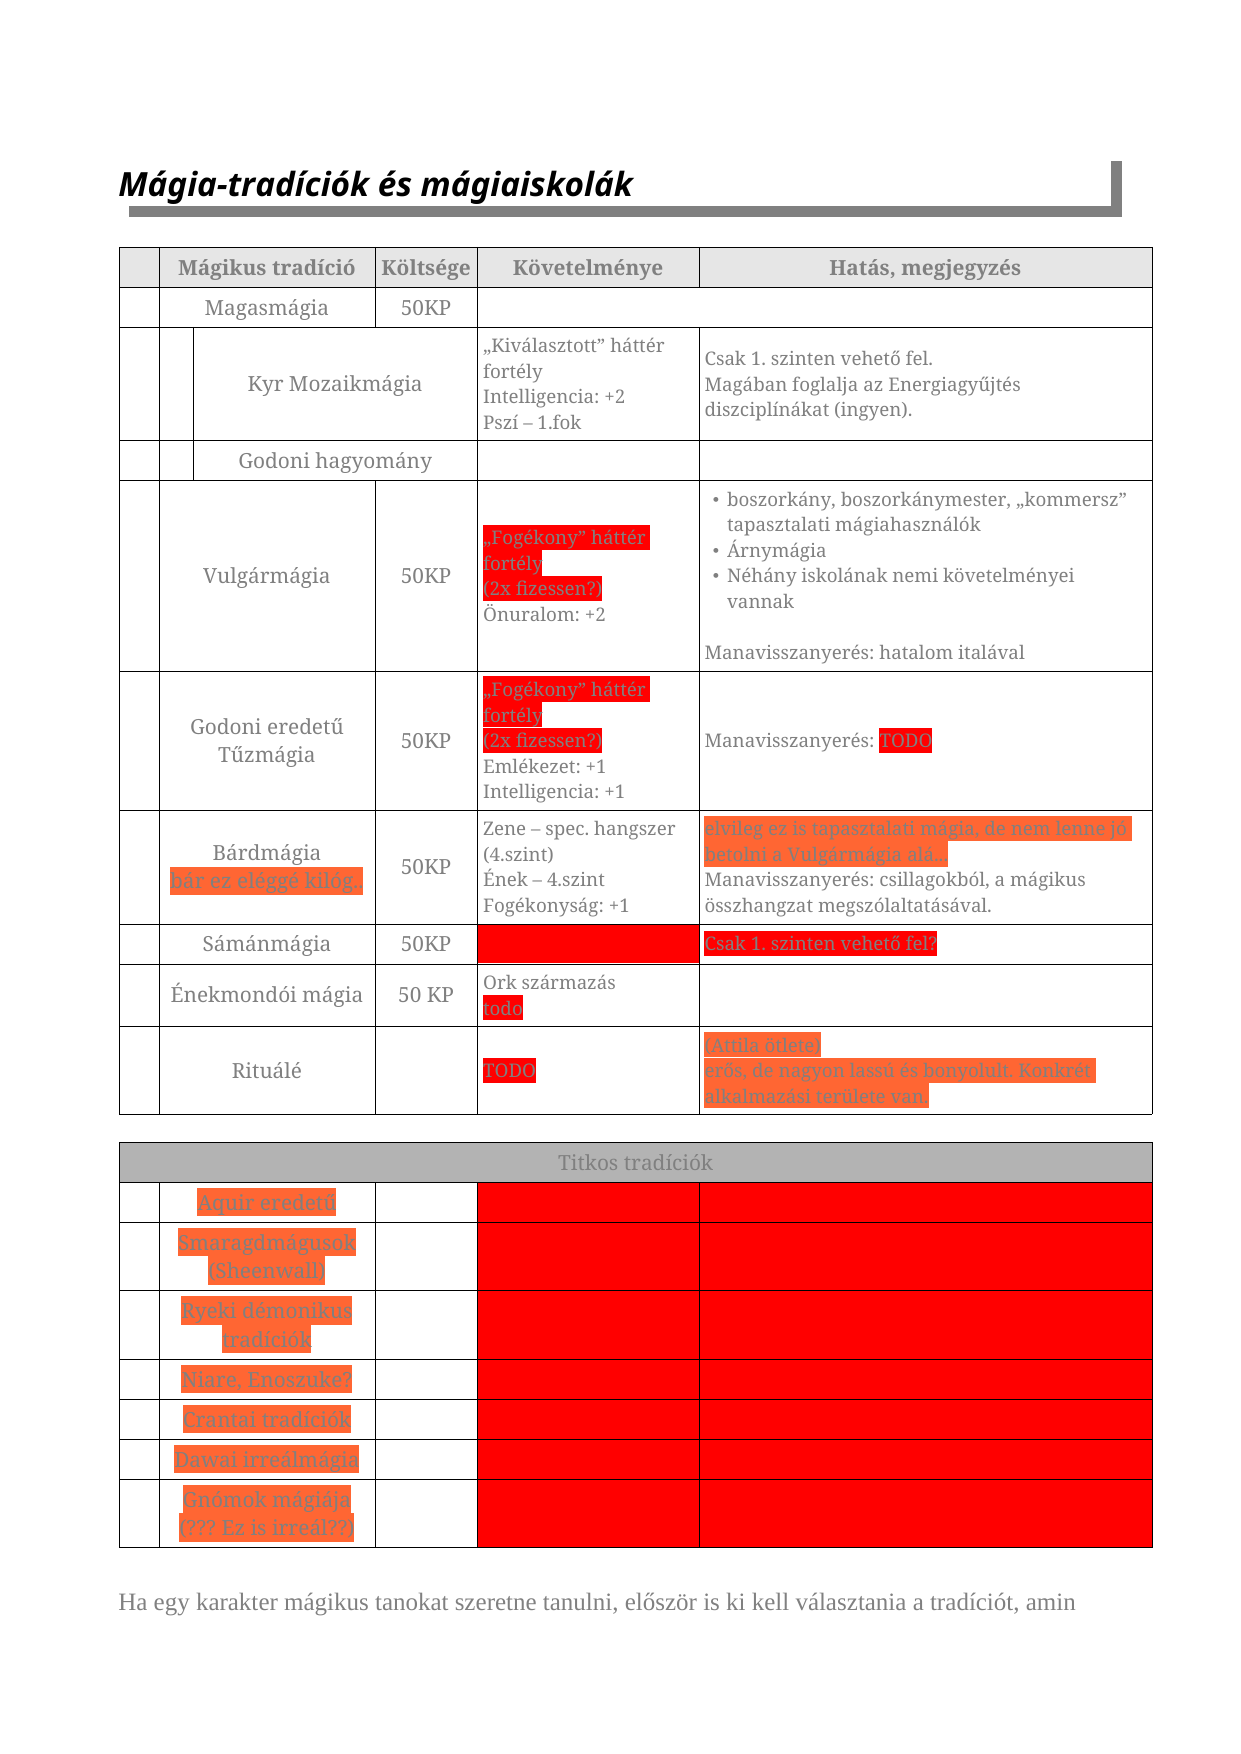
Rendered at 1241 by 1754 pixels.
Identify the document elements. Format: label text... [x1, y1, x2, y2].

table_cell [120, 1291, 159, 1359]
table_cell (Attila ötlete) erős, de nagyon lassú és bonyolult. Konkrét alkalmazási területe van. [700, 1027, 1152, 1114]
table_cell [700, 1223, 1152, 1290]
table_cell Kyr Mozaikmágia [194, 328, 477, 440]
table_header Követelménye [478, 248, 699, 287]
table_cell [120, 1183, 159, 1222]
table_cell Bárdmágia bár ez eléggé kilóg.. [160, 811, 375, 923]
table_cell [376, 1360, 477, 1399]
table_cell [376, 1291, 477, 1359]
table_cell [700, 1400, 1152, 1439]
table_cell 50KP [376, 925, 477, 963]
table_header Titkos tradíciók [120, 1143, 1152, 1182]
table_cell Aquir eredetű [160, 1183, 375, 1222]
table_cell 50KP [376, 672, 477, 810]
table_cell [478, 288, 1152, 327]
table_cell [120, 925, 159, 963]
text Ha egy karakter mágikus tanokat szeretne tanulni, először is ki kell választania a tradíciót, amin [118, 1588, 1122, 1615]
table_cell [120, 965, 159, 1026]
table_cell [120, 328, 159, 440]
table_cell [478, 1360, 699, 1399]
table_cell [700, 1440, 1152, 1479]
table_cell [700, 1183, 1152, 1222]
table_cell 50KP [376, 481, 477, 671]
table_cell [120, 672, 159, 810]
table_cell [120, 1223, 159, 1290]
table_cell Rituálé [160, 1027, 375, 1114]
table_header Költsége [376, 248, 477, 287]
table_cell Crantai tradíciók [160, 1400, 375, 1439]
table_cell Niare, Enoszuke? [160, 1360, 375, 1399]
subtitle Mágia-tradíciók és mágiaiskolák [118, 161, 1111, 206]
table_cell 50KP [376, 811, 477, 923]
table_cell [120, 1027, 159, 1114]
table_cell [478, 1400, 699, 1439]
table_cell Magasmágia [160, 288, 375, 327]
table_cell [376, 1440, 477, 1479]
table_cell [376, 1480, 477, 1547]
table_cell Ryeki démonikus tradíciók [160, 1291, 375, 1359]
table_cell Gnómok mágiája (??? Ez is irreál??) [160, 1480, 375, 1547]
table_cell [700, 965, 1152, 1026]
table_cell Sámánmágia [160, 925, 375, 963]
table_cell Zene – spec. hangszer (4.szint) Ének – 4.szint Fogékonyság: +1 [478, 811, 699, 923]
table_cell [478, 1291, 699, 1359]
table_cell TODO [478, 1027, 699, 1114]
table_cell Godoni eredetű Tűzmágia [160, 672, 375, 810]
table_cell „Fogékony” háttér fortély (2x fizessen?) Emlékezet: +1 Intelligencia: +1 [478, 672, 699, 810]
table_cell [160, 441, 193, 480]
table_cell Godoni hagyomány [194, 441, 477, 480]
table_cell Csak 1. szinten vehető fel. Magában foglalja az Energiagyűjtés diszciplínákat (ingyen). [700, 328, 1152, 440]
table_cell boszorkány, boszorkánymester, „kommersz” tapasztalati mágiahasználók Árnymágia Néhány iskolának nemi követelményei vannak Manavisszanyerés: hatalom italával [700, 481, 1152, 671]
table_cell [120, 1480, 159, 1547]
table_cell [120, 441, 159, 480]
table_cell [700, 441, 1152, 480]
table_cell Csak 1. szinten vehető fel? [700, 925, 1152, 963]
table_cell [478, 1440, 699, 1479]
table_header Hatás, megjegyzés [700, 248, 1152, 287]
table_cell Dawai irreálmágia [160, 1440, 375, 1479]
table_cell [120, 481, 159, 671]
table_cell Vulgármágia [160, 481, 375, 671]
table_cell [478, 925, 699, 963]
table_cell [700, 1291, 1152, 1359]
table_cell „Kiválasztott” háttér fortély Intelligencia: +2 Pszí – 1.fok [478, 328, 699, 440]
table_cell [700, 1480, 1152, 1547]
table_cell [478, 1480, 699, 1547]
table_cell Manavisszanyerés: TODO [700, 672, 1152, 810]
table_cell [376, 1400, 477, 1439]
table_cell [160, 328, 193, 440]
table_cell [376, 1183, 477, 1222]
table_cell [120, 1360, 159, 1399]
table_cell 50KP [376, 288, 477, 327]
table_cell [478, 441, 699, 480]
table_cell [120, 811, 159, 923]
table_cell Ork származás todo [478, 965, 699, 1026]
table_header Mágikus tradíció [160, 248, 375, 287]
table_cell 50 KP [376, 965, 477, 1026]
table_cell [120, 1400, 159, 1439]
table_cell Smaragdmágusok (Sheenwall) [160, 1223, 375, 1290]
table_cell „Fogékony” háttér fortély (2x fizessen?) Önuralom: +2 [478, 481, 699, 671]
table_cell [376, 1223, 477, 1290]
table_cell [478, 1183, 699, 1222]
table_cell Énekmondói mágia [160, 965, 375, 1026]
table_header [120, 248, 159, 287]
table_cell elvileg ez is tapasztalati mágia, de nem lenne jó betolni a Vulgármágia alá... Manavisszanyerés: csillagokból, a mágikus összhangzat megszólaltatásával. [700, 811, 1152, 923]
table_cell [120, 1440, 159, 1479]
table_cell [478, 1223, 699, 1290]
table_cell [376, 1027, 477, 1114]
table_cell [700, 1360, 1152, 1399]
table_cell [120, 288, 159, 327]
